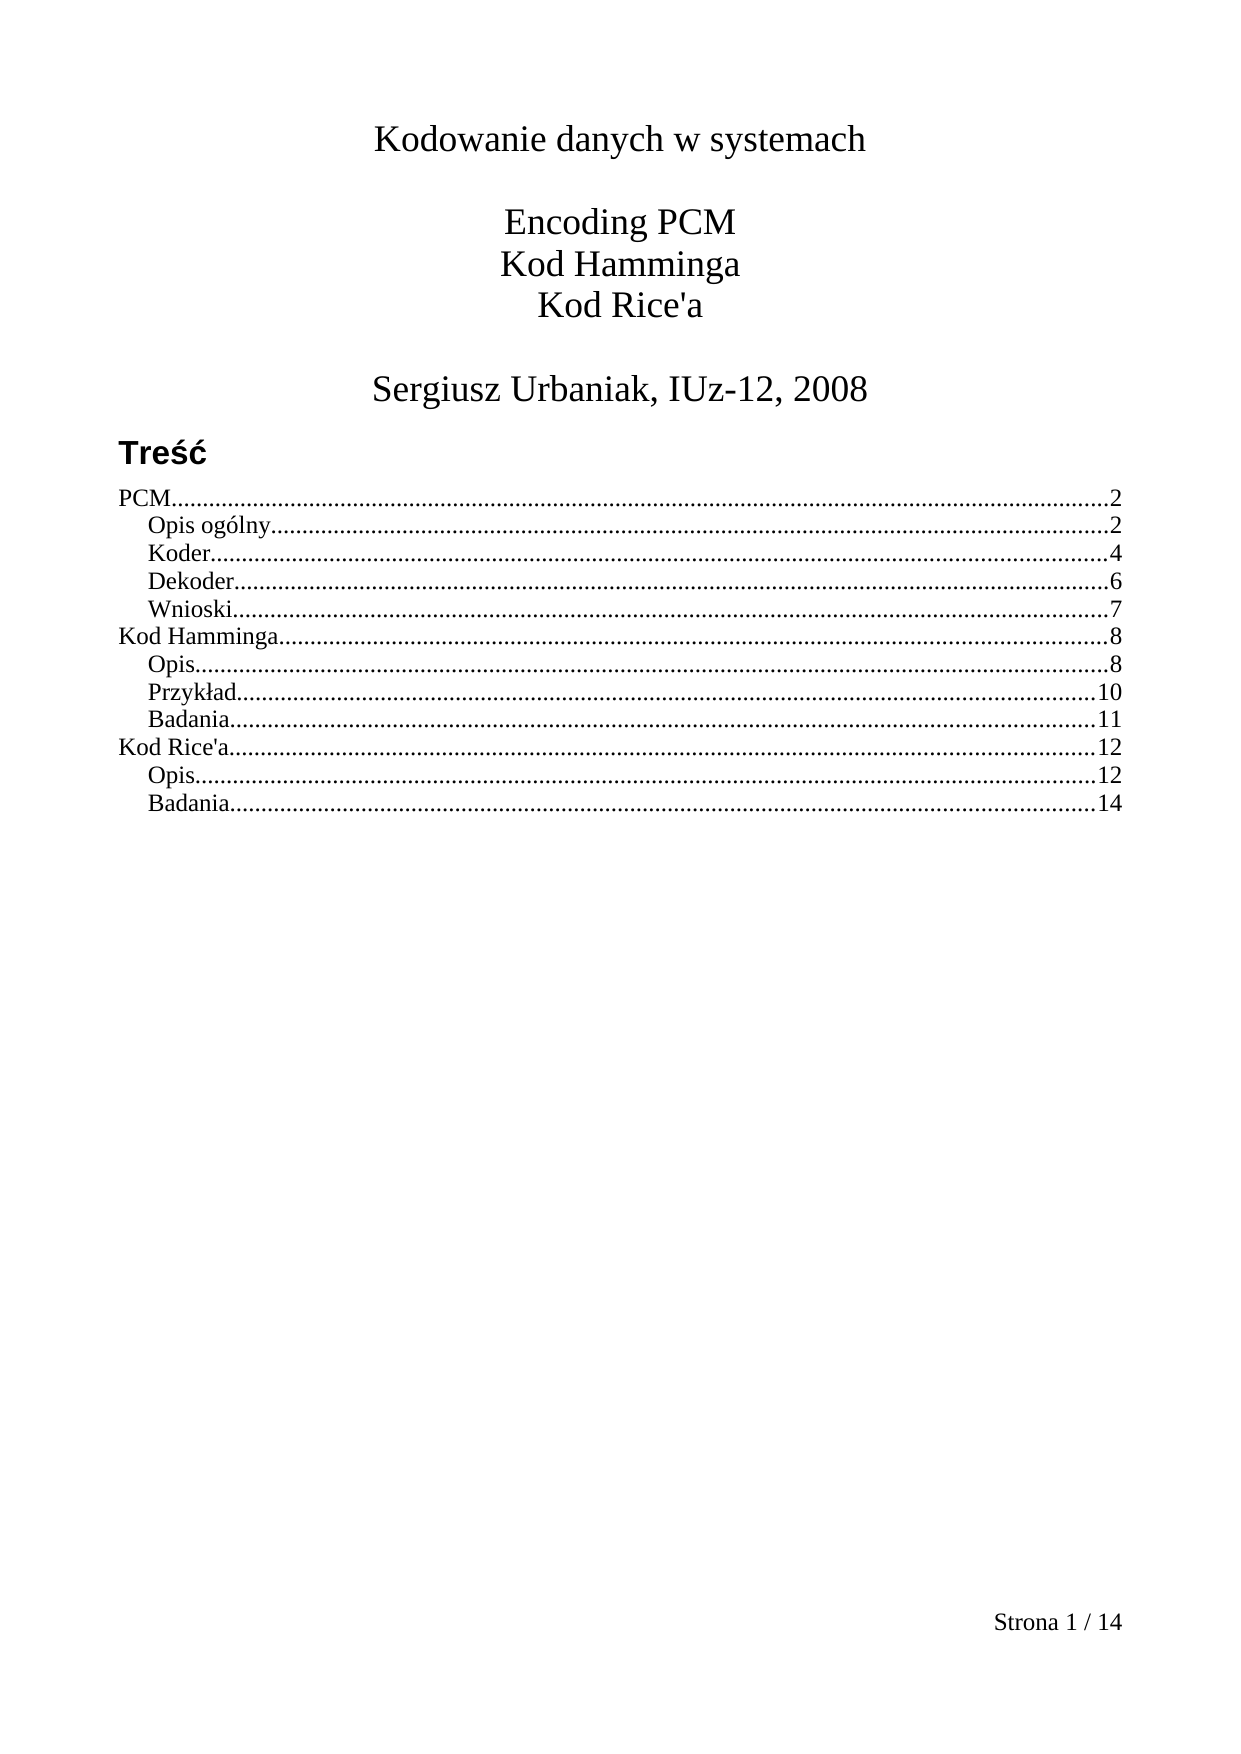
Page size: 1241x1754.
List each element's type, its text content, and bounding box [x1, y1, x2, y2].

text Opis 12 [148, 761, 1122, 789]
text Kod Hamminga [118, 243, 1122, 284]
text PCM 2 [118, 484, 1122, 512]
text Przykład 10 [148, 678, 1122, 706]
text Encoding PCM [118, 201, 1122, 243]
text Badania 14 [148, 789, 1122, 816]
text Kod Hamminga 8 [118, 622, 1122, 650]
text Opis 8 [148, 650, 1122, 678]
subtitle Treść [118, 434, 1122, 471]
text Koder 4 [148, 539, 1122, 567]
text Kod Rice'a 12 [118, 733, 1122, 761]
text Sergiusz Urbaniak, IUz-12, 2008 [118, 367, 1122, 409]
text Badania 11 [148, 706, 1122, 733]
text Opis ogólny 2 [148, 512, 1122, 539]
text Dekoder 6 [148, 567, 1122, 595]
text Kod Rice'a [118, 284, 1122, 326]
text Wnioski 7 [148, 595, 1122, 622]
text Kodowanie danych w systemach [118, 118, 1122, 160]
